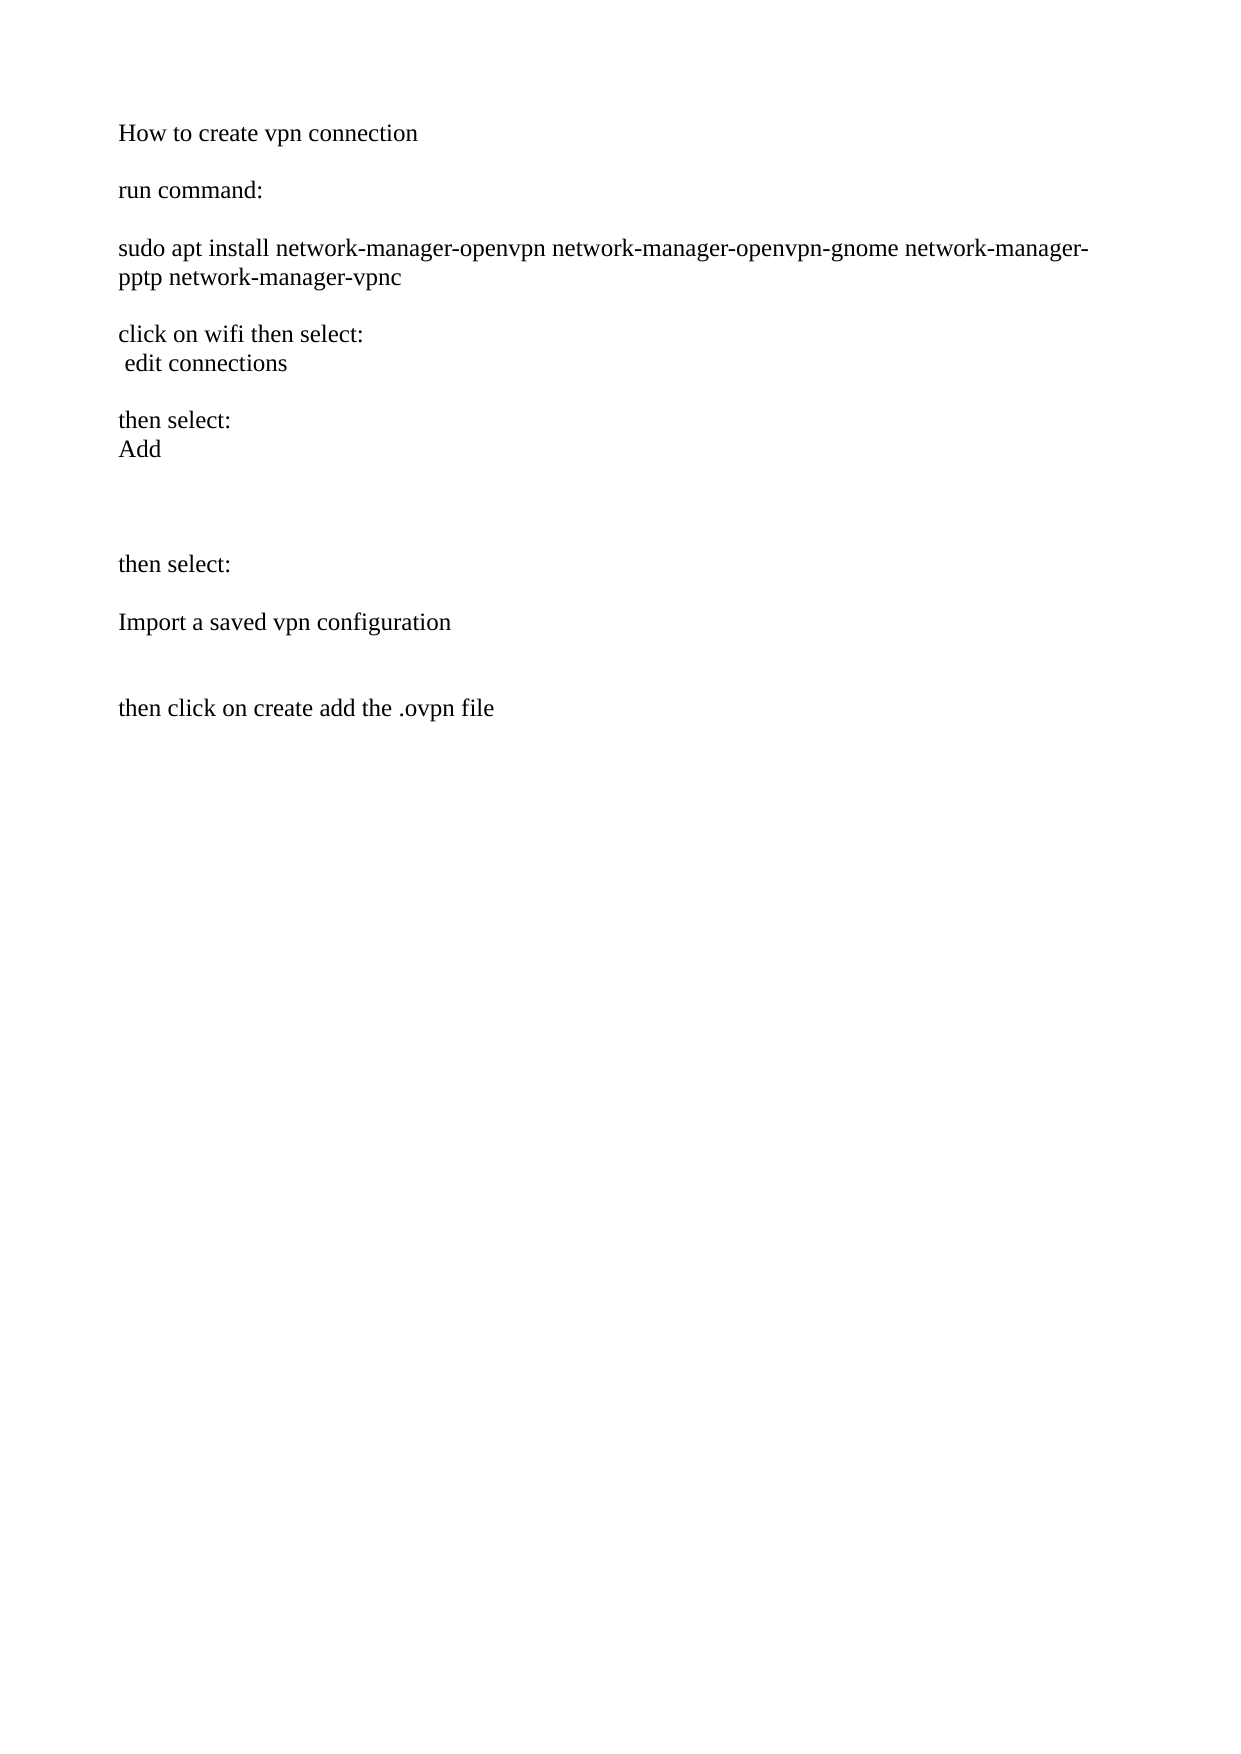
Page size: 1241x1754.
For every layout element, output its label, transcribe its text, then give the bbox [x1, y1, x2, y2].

text run command: [118, 176, 1122, 204]
text then select: [118, 549, 1122, 578]
text How to create vpn connection [118, 118, 1122, 147]
text then select: [118, 406, 1122, 434]
text Add [118, 434, 1122, 463]
text click on wifi then select: [118, 319, 1122, 348]
text sudo apt install network-manager-openvpn network-manager-openvpn-gnome network-manager-pptp network-manager-vpnc [118, 233, 1122, 291]
text Import a saved vpn configuration [118, 607, 1122, 636]
text edit connections [118, 348, 1122, 377]
text then click on create add the .ovpn file [118, 693, 1122, 722]
